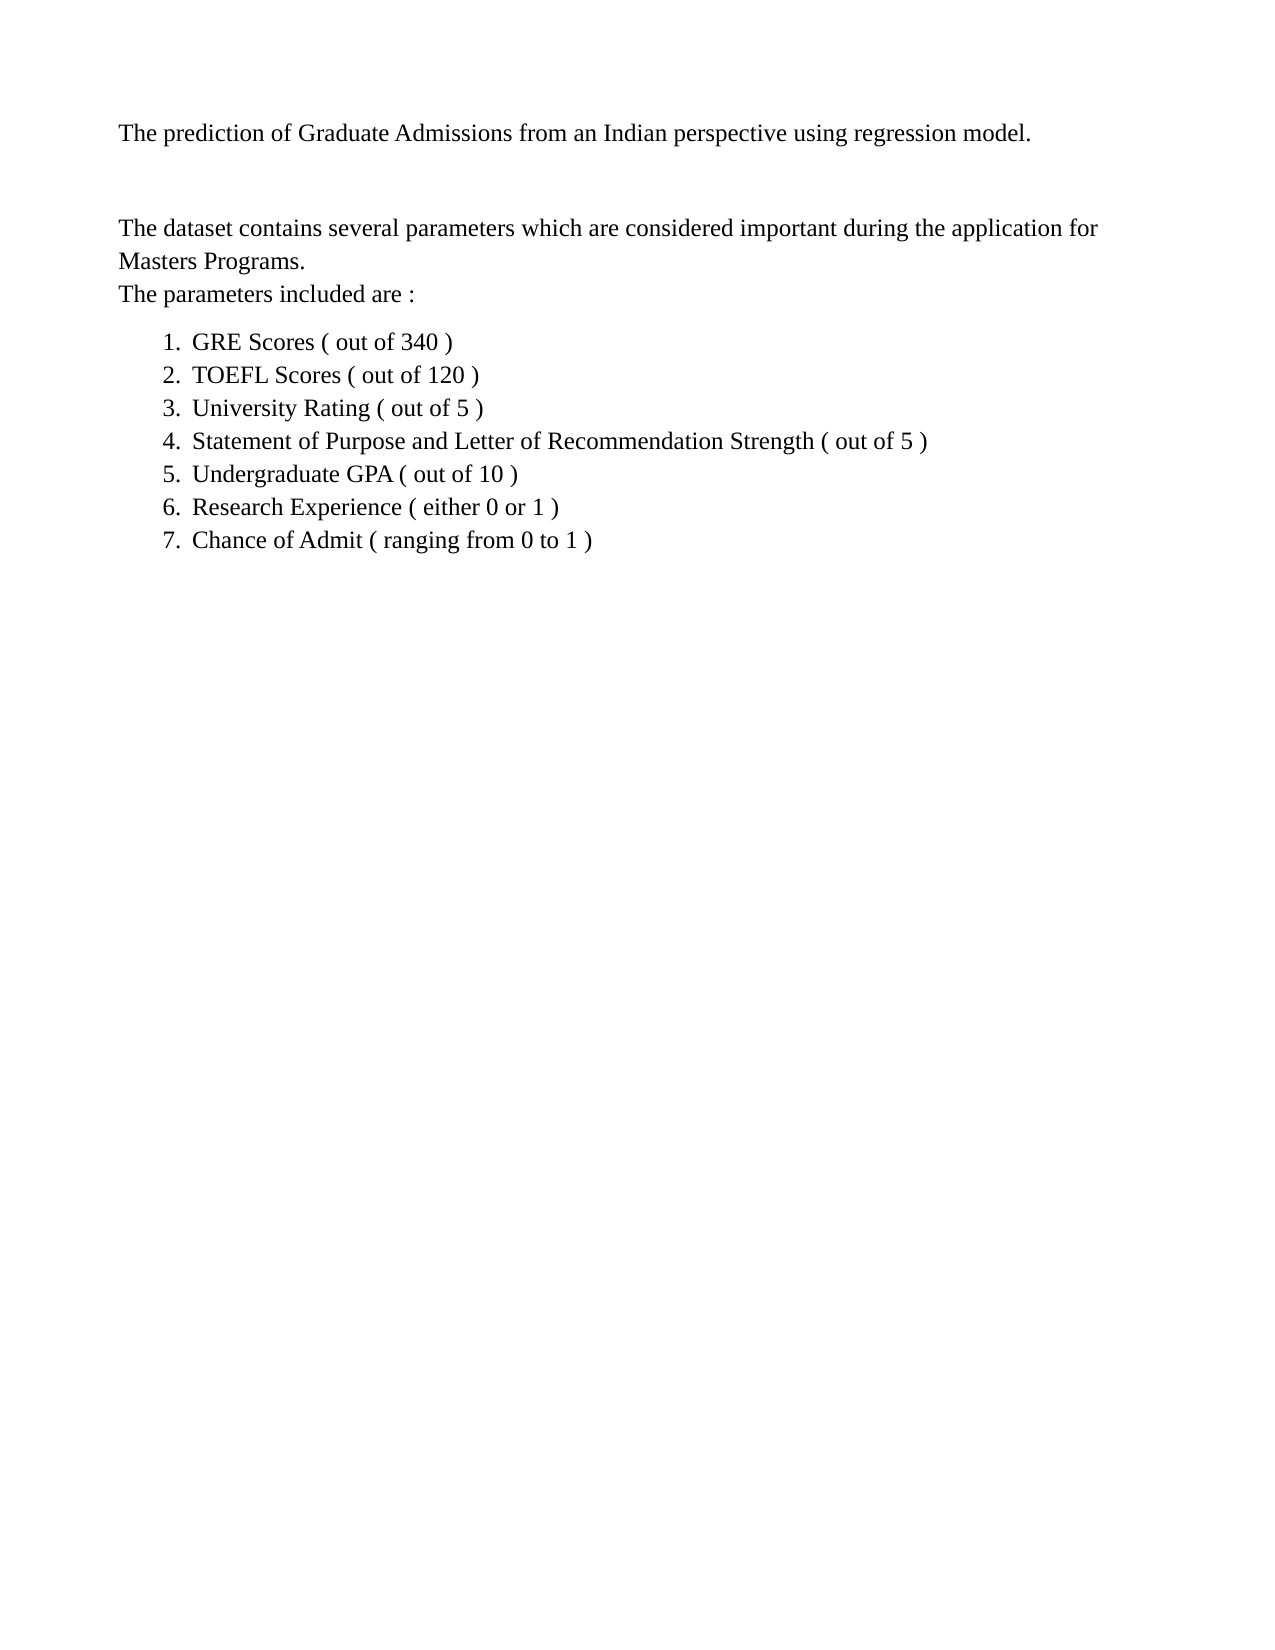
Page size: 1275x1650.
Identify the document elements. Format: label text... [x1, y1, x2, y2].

text The dataset contains several parameters which are considered important during the application for Masters Programs. The parameters included are : [118, 213, 1157, 308]
list University Rating ( out of 5 ) [162, 393, 1157, 422]
list Chance of Admit ( ranging from 0 to 1 ) [162, 525, 1157, 554]
list GRE Scores ( out of 340 ) [162, 327, 1157, 356]
list Statement of Purpose and Letter of Recommendation Strength ( out of 5 ) [162, 426, 1157, 455]
text The prediction of Graduate Admissions from an Indian perspective using regression model. [118, 118, 1157, 147]
list Undergraduate GPA ( out of 10 ) [162, 459, 1157, 488]
list TOEFL Scores ( out of 120 ) [162, 360, 1157, 389]
list Research Experience ( either 0 or 1 ) [162, 492, 1157, 521]
